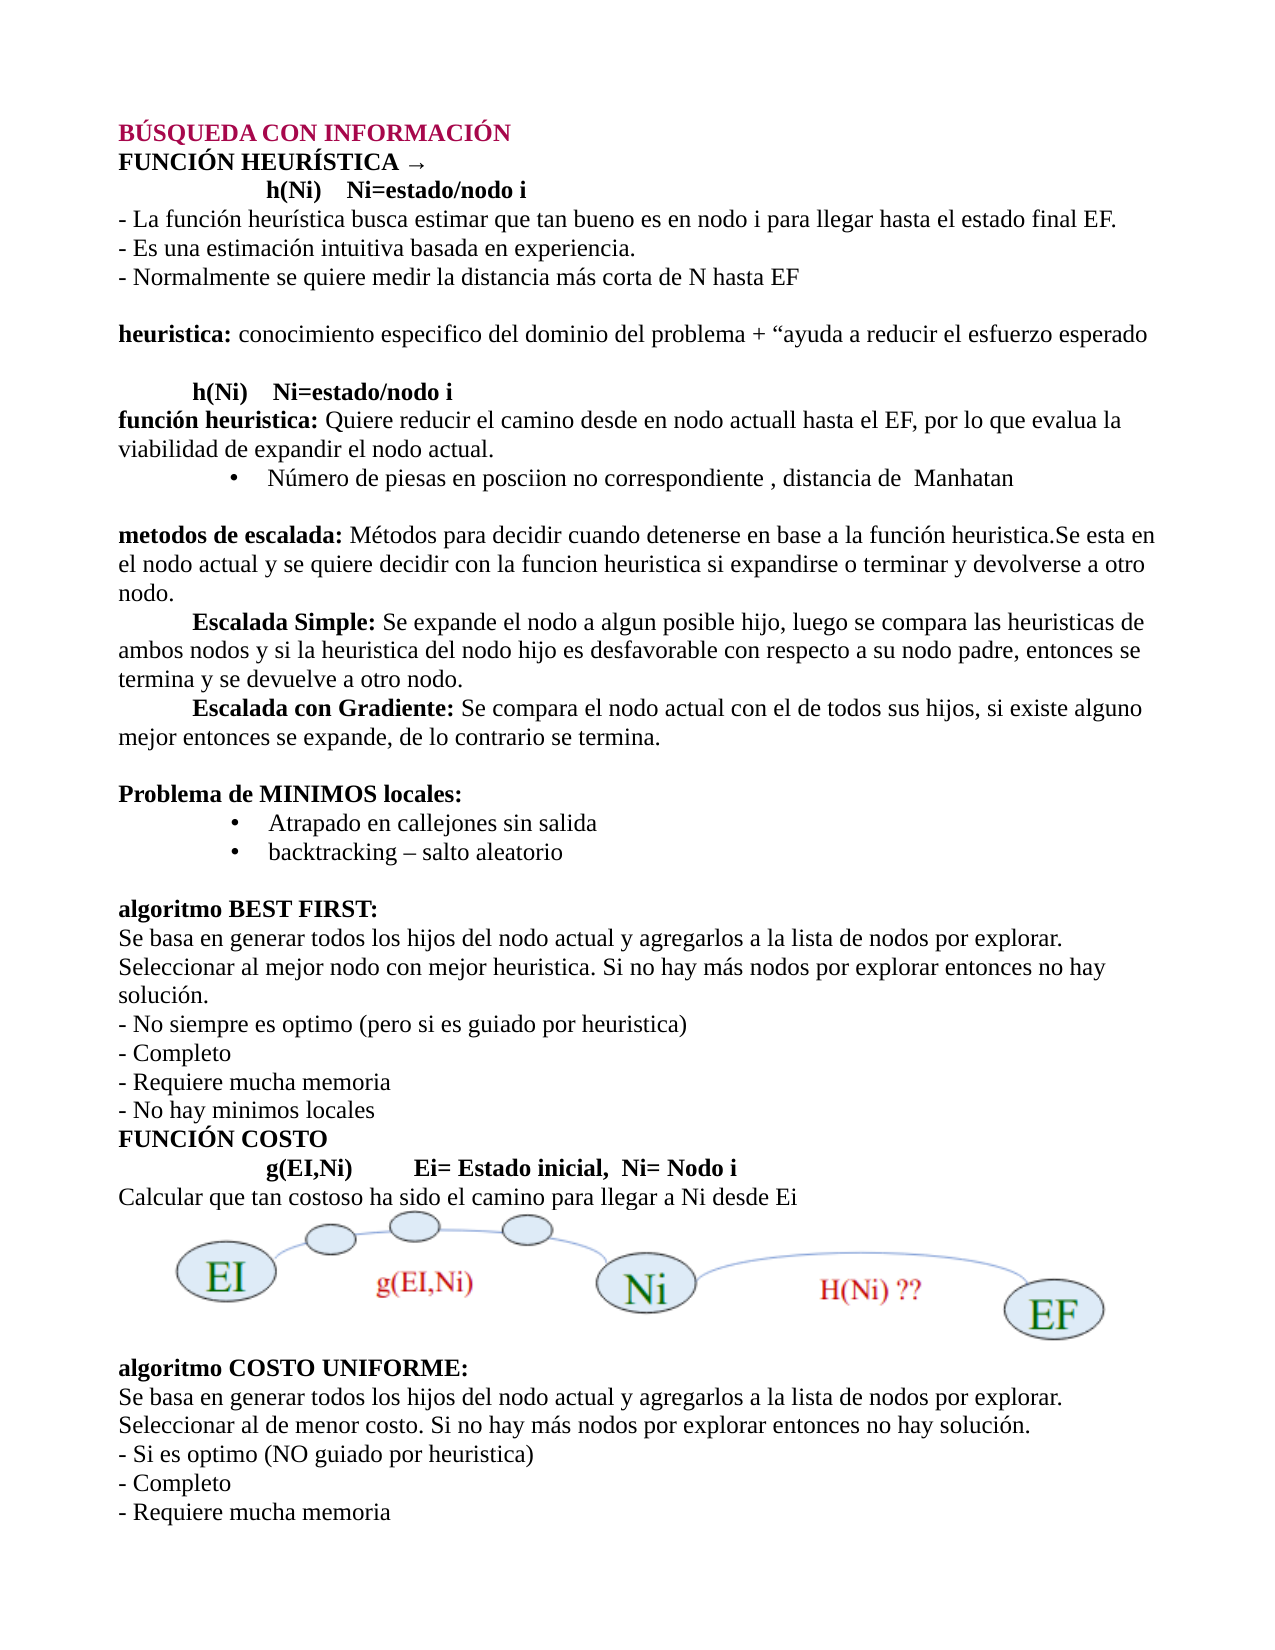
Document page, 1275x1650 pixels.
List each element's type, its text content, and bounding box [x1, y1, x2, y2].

text g(EI,Ni) Ei= Estado inicial, Ni= Nodo i [118, 1153, 1157, 1182]
text - No siempre es optimo (pero si es guiado por heuristica) [118, 1009, 1157, 1038]
text - Completo [118, 1038, 1157, 1067]
text - No hay minimos locales [118, 1096, 1157, 1124]
text Escalada Simple: Se expande el nodo a algun posible hijo, luego se compara las heuristicas de ambos nodos y si la heuristica del nodo hijo es desfavorable con respecto a su nodo padre, entonces se termina y se devuelve a otro nodo. [118, 607, 1157, 693]
text - Es una estimación intuitiva basada en experiencia. [118, 233, 1157, 262]
text FUNCIÓN HEURÍSTICA → [118, 147, 1157, 176]
text - Completo [118, 1468, 1157, 1497]
text - Normalmente se quiere medir la distancia más corta de N hasta EF [118, 262, 1157, 291]
text Calcular que tan costoso ha sido el camino para llegar a Ni desde Ei [118, 1182, 1157, 1211]
text algoritmo COSTO UNIFORME: [118, 1211, 1157, 1382]
text - La función heurística busca estimar que tan bueno es en nodo i para llegar hasta el estado final EF. [118, 204, 1157, 233]
text algoritmo BEST FIRST: [118, 894, 1157, 923]
text Se basa en generar todos los hijos del nodo actual y agregarlos a la lista de nodos por explorar. Seleccionar al de menor costo. Si no hay más nodos por explorar entonces no hay solución. [118, 1382, 1157, 1439]
text h(Ni) Ni=estado/nodo i [118, 176, 1157, 204]
text función heuristica: Quiere reducir el camino desde en nodo actuall hasta el EF, por lo que evalua la viabilidad de expandir el nodo actual. [118, 406, 1157, 463]
text Se basa en generar todos los hijos del nodo actual y agregarlos a la lista de nodos por explorar. Seleccionar al mejor nodo con mejor heuristica. Si no hay más nodos por explorar entonces no hay solución. [118, 923, 1157, 1009]
text BÚSQUEDA CON INFORMACIÓN [118, 118, 1157, 147]
text FUNCIÓN COSTO [118, 1124, 1157, 1153]
text heuristica: conocimiento especifico del dominio del problema + “ayuda a reducir el esfuerzo esperado [118, 319, 1157, 348]
text metodos de escalada: Métodos para decidir cuando detenerse en base a la función heuristica.Se esta en el nodo actual y se quiere decidir con la funcion heuristica si expandirse o terminar y devolverse a otro nodo. [118, 521, 1157, 607]
text Problema de MINIMOS locales: [118, 779, 1157, 808]
text - Si es optimo (NO guiado por heuristica) [118, 1439, 1157, 1468]
text h(Ni) Ni=estado/nodo i [118, 377, 1157, 406]
list backtracking – salto aleatorio [231, 837, 1157, 866]
text - Requiere mucha memoria [118, 1067, 1157, 1096]
text - Requiere mucha memoria [118, 1497, 1157, 1525]
list Atrapado en callejones sin salida [231, 808, 1157, 837]
list Número de piesas en posciion no correspondiente , distancia de Manhatan [229, 463, 1157, 492]
picture [166, 1210, 1109, 1353]
text Escalada con Gradiente: Se compara el nodo actual con el de todos sus hijos, si existe alguno mejor entonces se expande, de lo contrario se termina. [118, 693, 1157, 751]
